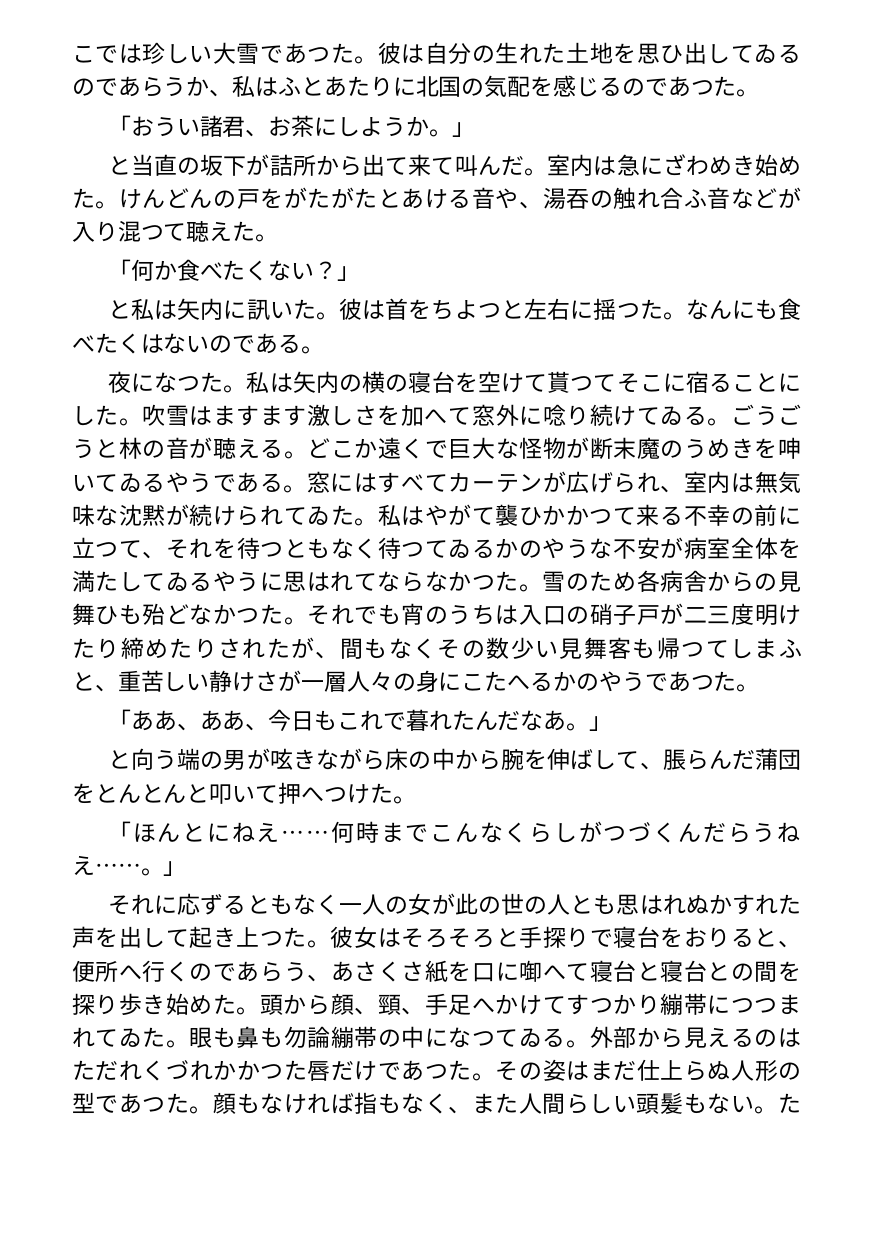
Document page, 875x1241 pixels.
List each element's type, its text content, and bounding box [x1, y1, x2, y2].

text それに応ずるともなく一人の女が此の世の人とも思はれぬかすれた声を出して起き上つた。彼女はそろそろと手探りで寝台をおりると、便所へ行くのであらう、あさくさ紙を口に啣へて寝台と寝台との間を探り歩き始めた。頭から顔、頸、手足へかけてすつかり繃帯につつまれてゐた。眼も鼻も勿論繃帯の中になつてゐる。外部から見えるのはただれくづれかかつた唇だけであつた。その姿はまだ仕上らぬ人形の型であつた。顔もなければ指もなく、また人間らしい頭髪もない。た [72, 887, 802, 1119]
text と私は矢内に訊いた。彼は首をちよつと左右に揺つた。なんにも食べたくはないのである。 [72, 292, 802, 359]
text 「何か食べたくない？」 [72, 253, 802, 286]
text 「ああ、ああ、今日もこれで暮れたんだなあ。」 [72, 703, 802, 736]
text こでは珍しい大雪であつた。彼は自分の生れた土地を思ひ出してゐるのであらうか、私はふとあたりに北国の気配を感じるのであつた。 [72, 36, 802, 102]
text 夜になつた。私は矢内の横の寝台を空けて貰つてそこに宿ることにした。吹雪はますます激しさを加へて窓外に唸り続けてゐる。ごうごうと林の音が聴える。どこか遠くで巨大な怪物が断末魔のうめきを呻いてゐるやうである。窓にはすべてカーテンが広げられ、室内は無気味な沈黙が続けられてゐた。私はやがて襲ひかかつて来る不幸の前に立つて、それを待つともなく待つてゐるかのやうな不安が病室全体を満たしてゐるやうに思はれてならなかつた。雪のため各病舎からの見舞ひも殆どなかつた。それでも宵のうちは入口の硝子戸が二三度明けたり締めたりされたが、間もなくその数少い見舞客も帰つてしまふと、重苦しい静けさが一層人々の身にこたへるかのやうであつた。 [72, 365, 802, 697]
text 「おうい諸君、お茶にしようか。」 [72, 108, 802, 142]
text と向う端の男が呟きながら床の中から腕を伸ばして、脹らんだ蒲団をとんとんと叩いて押へつけた。 [72, 742, 802, 809]
text 「ほんとにねえ……何時までこんなくらしがつづくんだらうねえ……。」 [72, 814, 802, 881]
text と当直の坂下が詰所から出て来て叫んだ。室内は急にざわめき始めた。けんどんの戸をがたがたとあける音や、湯吞の触れ合ふ音などが入り混つて聴えた。 [72, 148, 802, 247]
